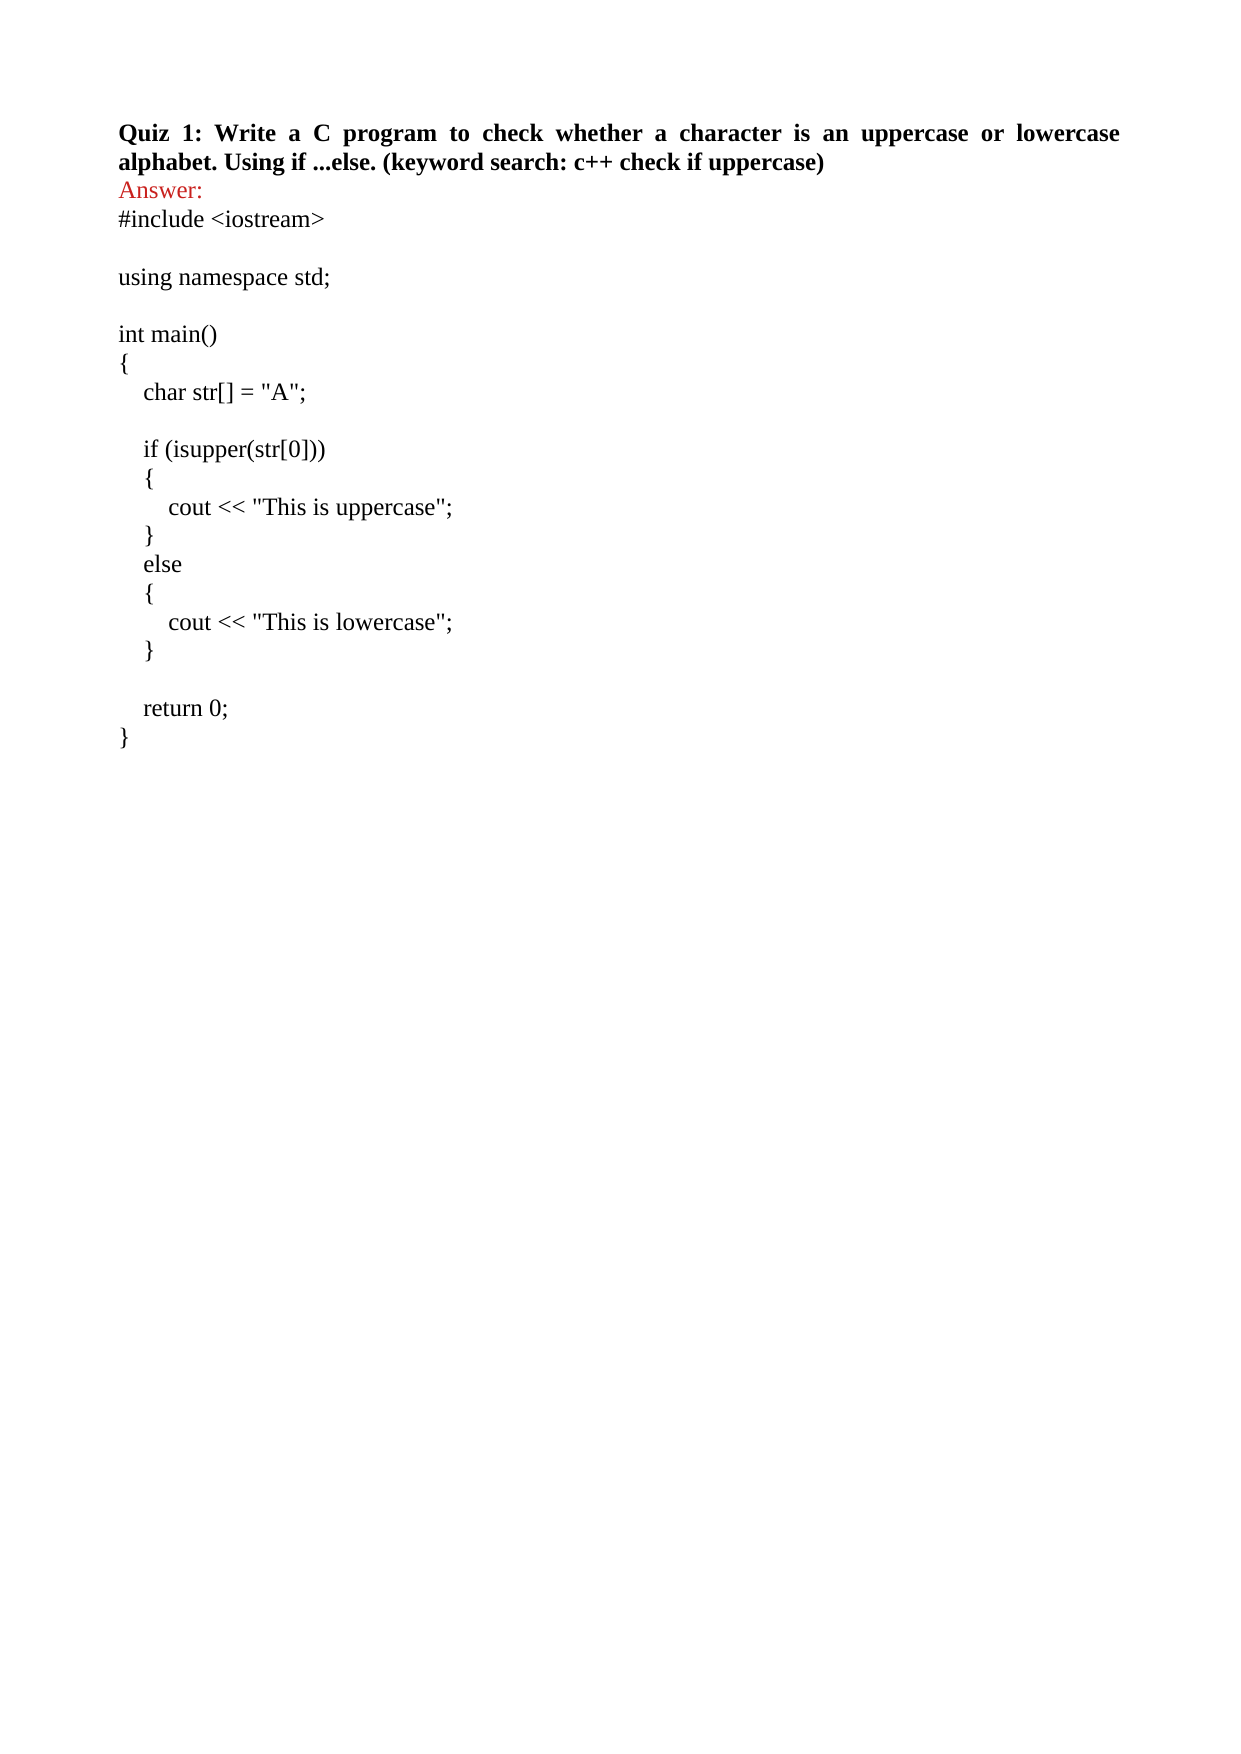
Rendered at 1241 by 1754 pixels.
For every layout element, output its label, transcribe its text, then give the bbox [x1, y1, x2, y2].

text Answer: [118, 176, 1122, 204]
text #include <iostream> using namespace std; int main() { char str[] = "A"; if (isupper(str[0])) { cout << "This is uppercase"; } else { cout << "This is lowercase"; } return 0; } [118, 204, 1122, 779]
text Quiz 1: Write a C program to check whether a character is an uppercase or lowercase alphabet. Using if ...else. (keyword search: c++ check if uppercase) [118, 118, 1122, 176]
